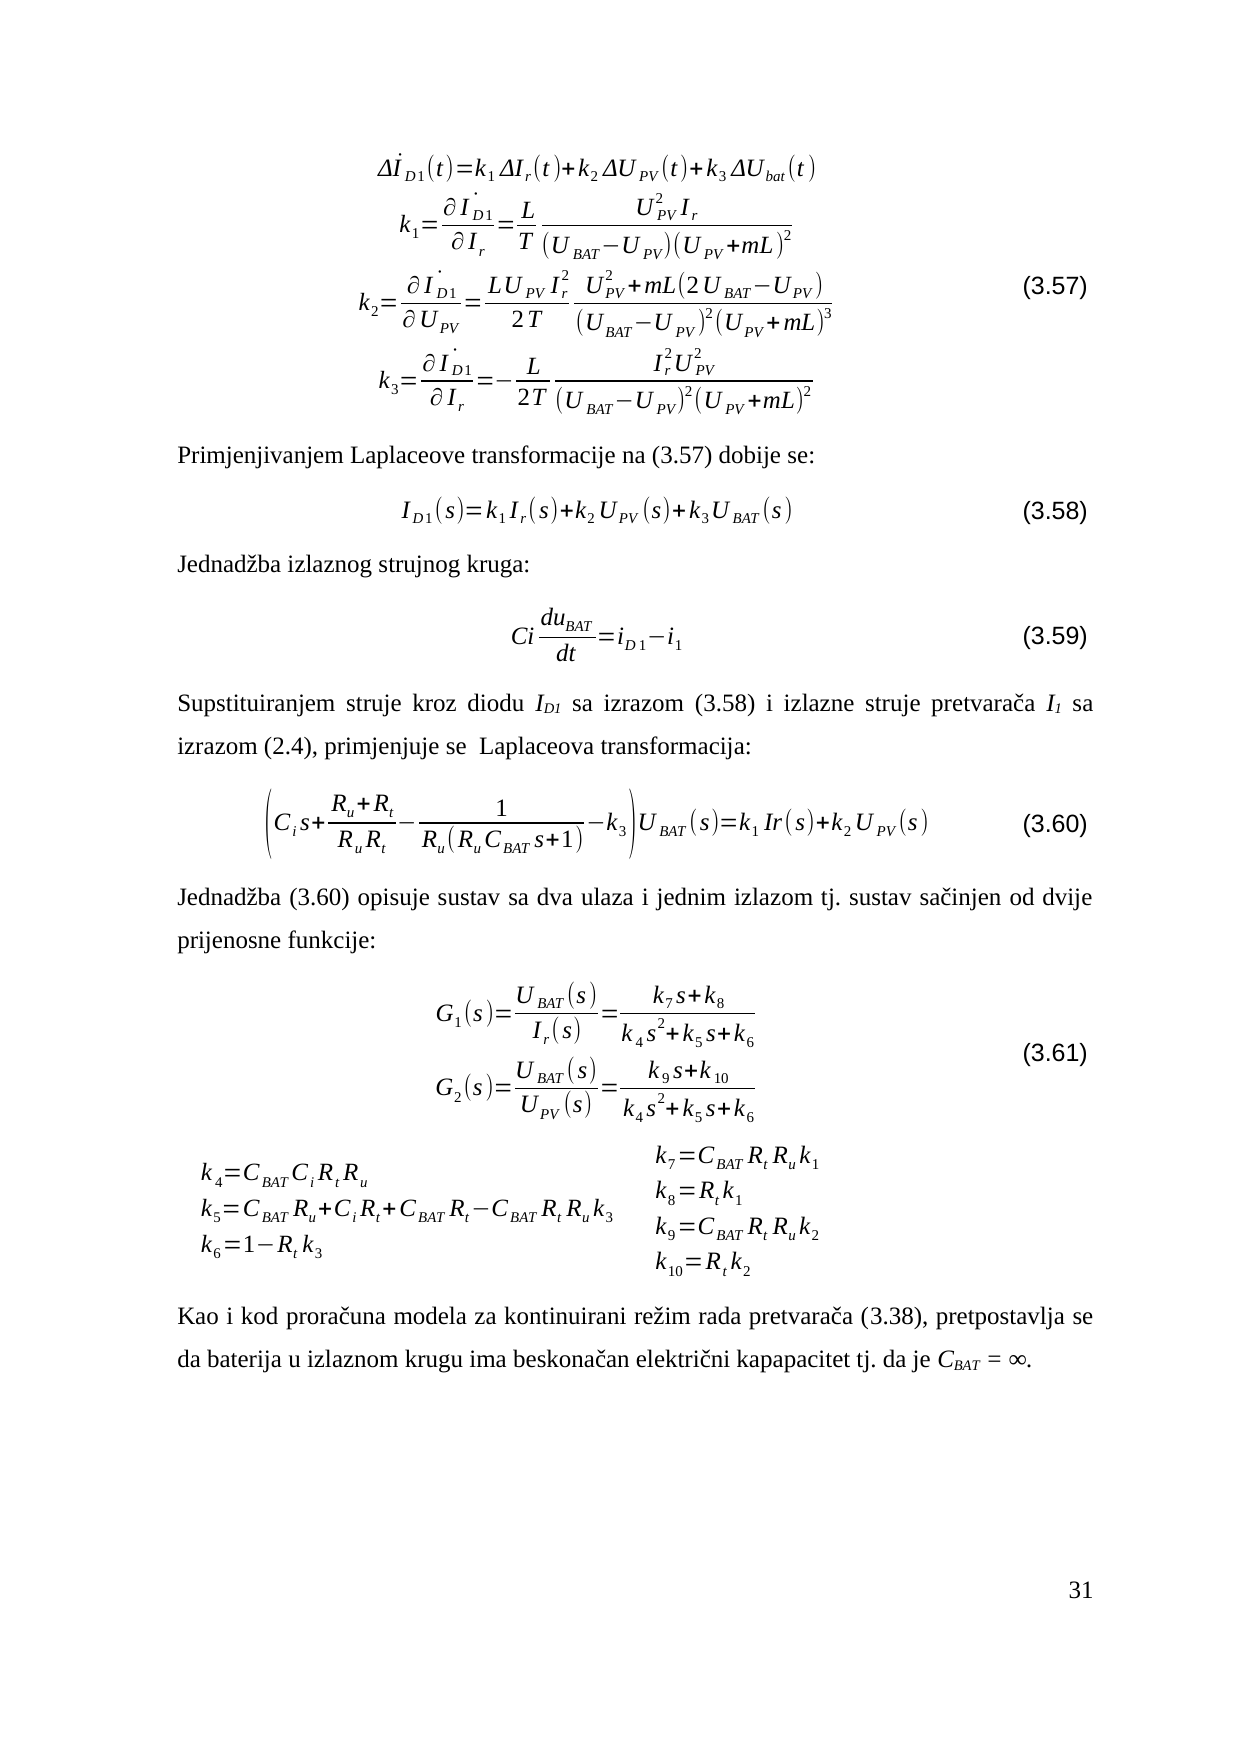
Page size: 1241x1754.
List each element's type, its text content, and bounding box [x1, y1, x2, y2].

table_cell [1015, 1136, 1093, 1289]
table_header [177, 781, 1015, 870]
table_header [177, 147, 1015, 428]
text Supstituiranjem struje kroz diodu ID1 sa izrazom (3.58) i izlazne struje pretvarača I1 sa izrazom (2.4), primjenjuje se Laplaceova transformacija: [177, 688, 1093, 760]
table_header [177, 489, 1015, 537]
table_header (3.57) [1015, 147, 1093, 428]
text Kao i kod proračuna modela za kontinuirani režim rada pretvarača (3.38), pretpostavlja se da baterija u izlaznom krugu ima beskonačan električni kapapacitet tj. da je CBAT = ∞. [177, 1301, 1093, 1373]
text Primjenjivanjem Laplaceove transformacije na (3.57) dobije se: [177, 440, 1093, 469]
table_header (3.61) [1015, 975, 1093, 1136]
text Jednadžba izlaznog strujnog kruga: [177, 549, 1093, 577]
table_header (3.58) [1015, 489, 1093, 537]
table_cell [632, 1136, 1015, 1289]
text Jednadžba (3.60) opisuje sustav sa dva ulaza i jednim izlazom tj. sustav sačinjen od dvije prijenosne funkcije: [177, 882, 1093, 954]
table_header [177, 598, 1015, 676]
table_cell [177, 1136, 632, 1289]
table_header [177, 975, 1015, 1136]
table_header (3.59) [1015, 598, 1093, 676]
table_header (3.60) [1015, 781, 1093, 870]
